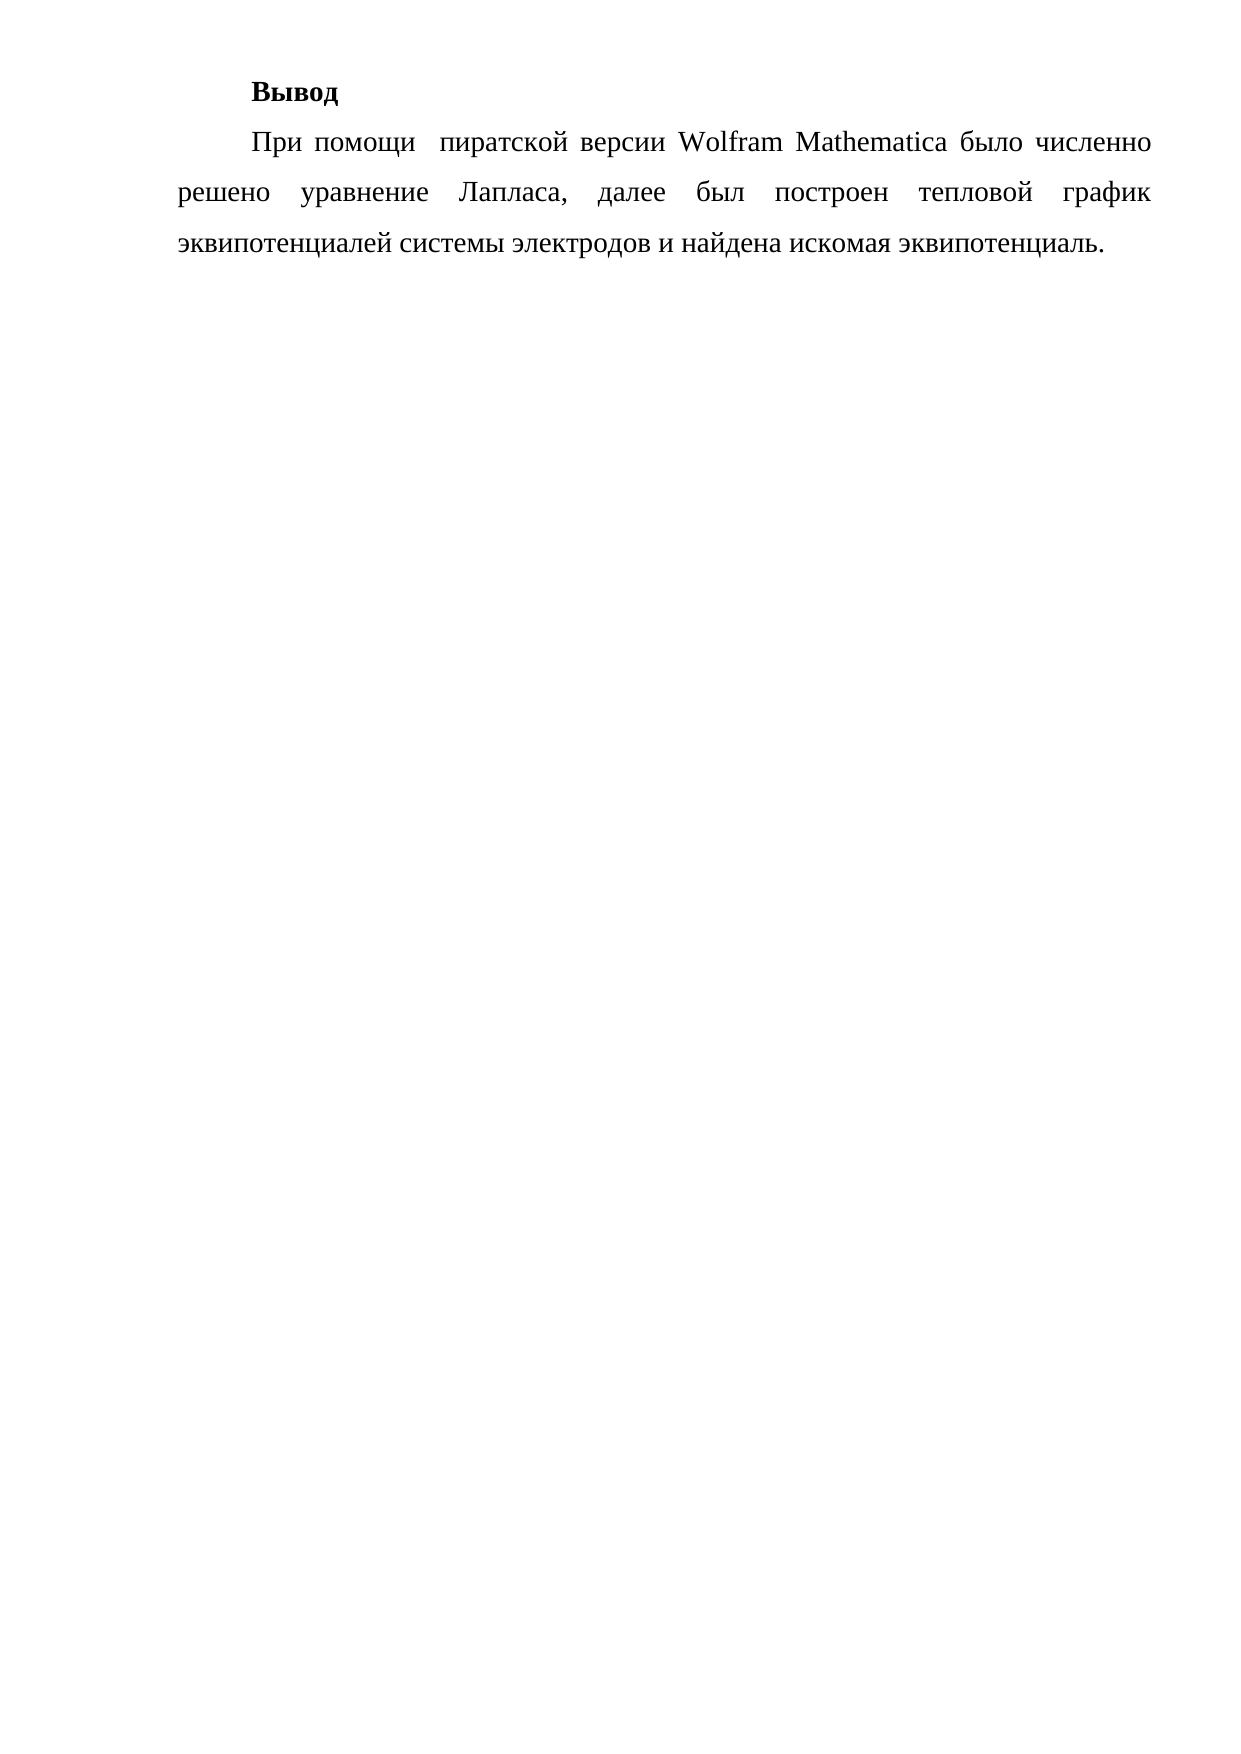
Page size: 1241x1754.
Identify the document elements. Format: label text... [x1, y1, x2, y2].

text Вывод [177, 74, 1152, 107]
text При помощи пиратской версии Wolfram Mathematica было численно решено уравнение Лапласа, далее был построен тепловой график эквипотенциалей системы электродов и найдена искомая эквипотенциаль. [177, 124, 1152, 258]
